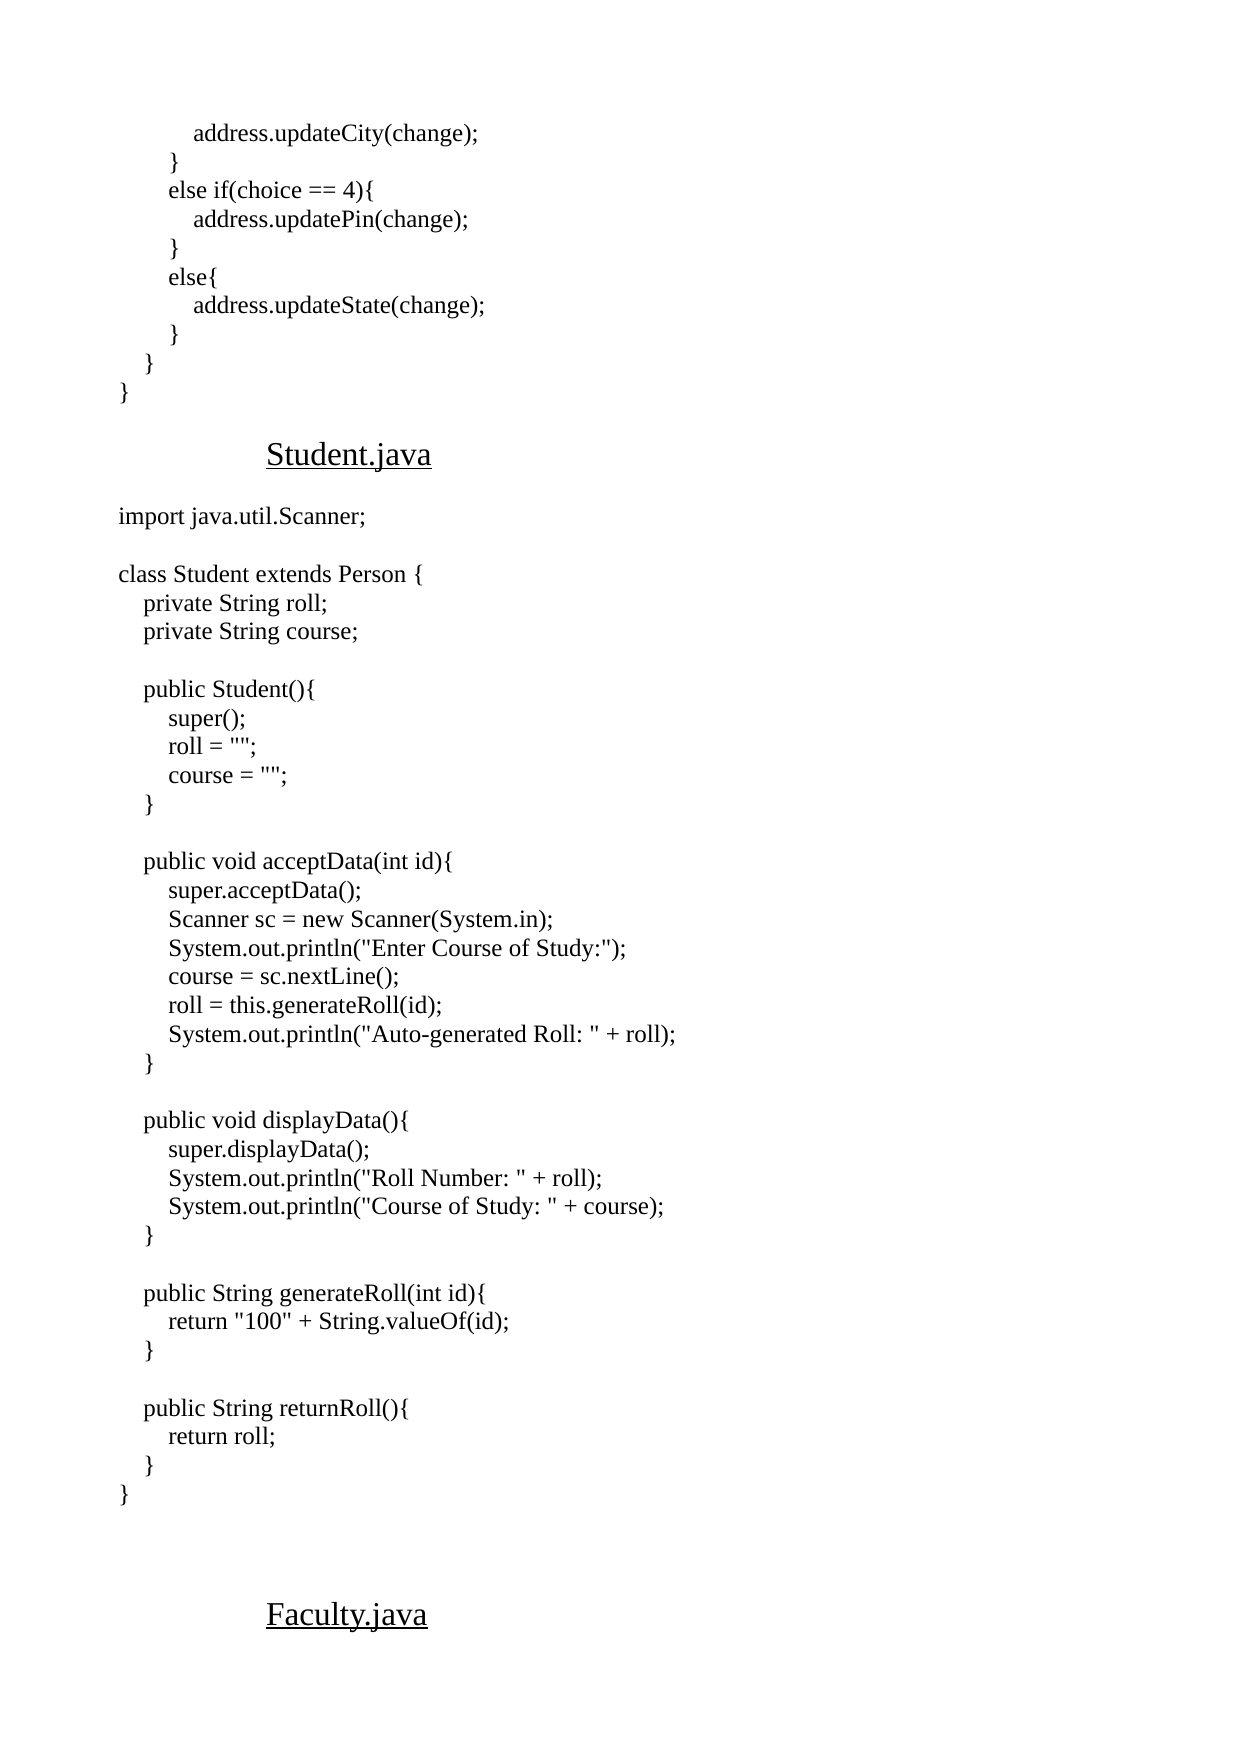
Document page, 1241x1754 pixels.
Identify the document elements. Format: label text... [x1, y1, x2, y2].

text roll = ""; [118, 731, 1122, 760]
text System.out.println("Course of Study: " + course); [118, 1191, 1122, 1220]
text System.out.println("Enter Course of Study:"); [118, 933, 1122, 961]
text } [118, 377, 1122, 406]
text public String generateRoll(int id){ [118, 1278, 1122, 1306]
text address.updatePin(change); [118, 204, 1122, 233]
text course = sc.nextLine(); [118, 961, 1122, 990]
text Faculty.java [118, 1594, 1122, 1632]
text return "100" + String.valueOf(id); [118, 1306, 1122, 1335]
text } [118, 319, 1122, 348]
text else{ [118, 262, 1122, 291]
text } [118, 1048, 1122, 1076]
text public void acceptData(int id){ [118, 846, 1122, 875]
text } [118, 147, 1122, 176]
text super.displayData(); [118, 1134, 1122, 1163]
text private String roll; [118, 588, 1122, 616]
text class Student extends Person { [118, 559, 1122, 588]
text Student.java [118, 434, 1122, 473]
text address.updateState(change); [118, 291, 1122, 319]
text } [118, 789, 1122, 818]
text } [118, 1335, 1122, 1364]
text super(); [118, 703, 1122, 731]
text public void displayData(){ [118, 1105, 1122, 1134]
text public Student(){ [118, 674, 1122, 703]
text public String returnRoll(){ [118, 1393, 1122, 1421]
text course = ""; [118, 760, 1122, 789]
text } [118, 1450, 1122, 1479]
text address.updateCity(change); [118, 118, 1122, 147]
text super.acceptData(); [118, 875, 1122, 904]
text roll = this.generateRoll(id); [118, 990, 1122, 1019]
text private String course; [118, 616, 1122, 645]
text import java.util.Scanner; [118, 501, 1122, 530]
text } [118, 348, 1122, 377]
text } [118, 1479, 1122, 1508]
text return roll; [118, 1421, 1122, 1450]
text System.out.println("Roll Number: " + roll); [118, 1163, 1122, 1191]
text else if(choice == 4){ [118, 176, 1122, 204]
text Scanner sc = new Scanner(System.in); [118, 904, 1122, 933]
text } [118, 1220, 1122, 1249]
text } [118, 233, 1122, 262]
text System.out.println("Auto-generated Roll: " + roll); [118, 1019, 1122, 1048]
